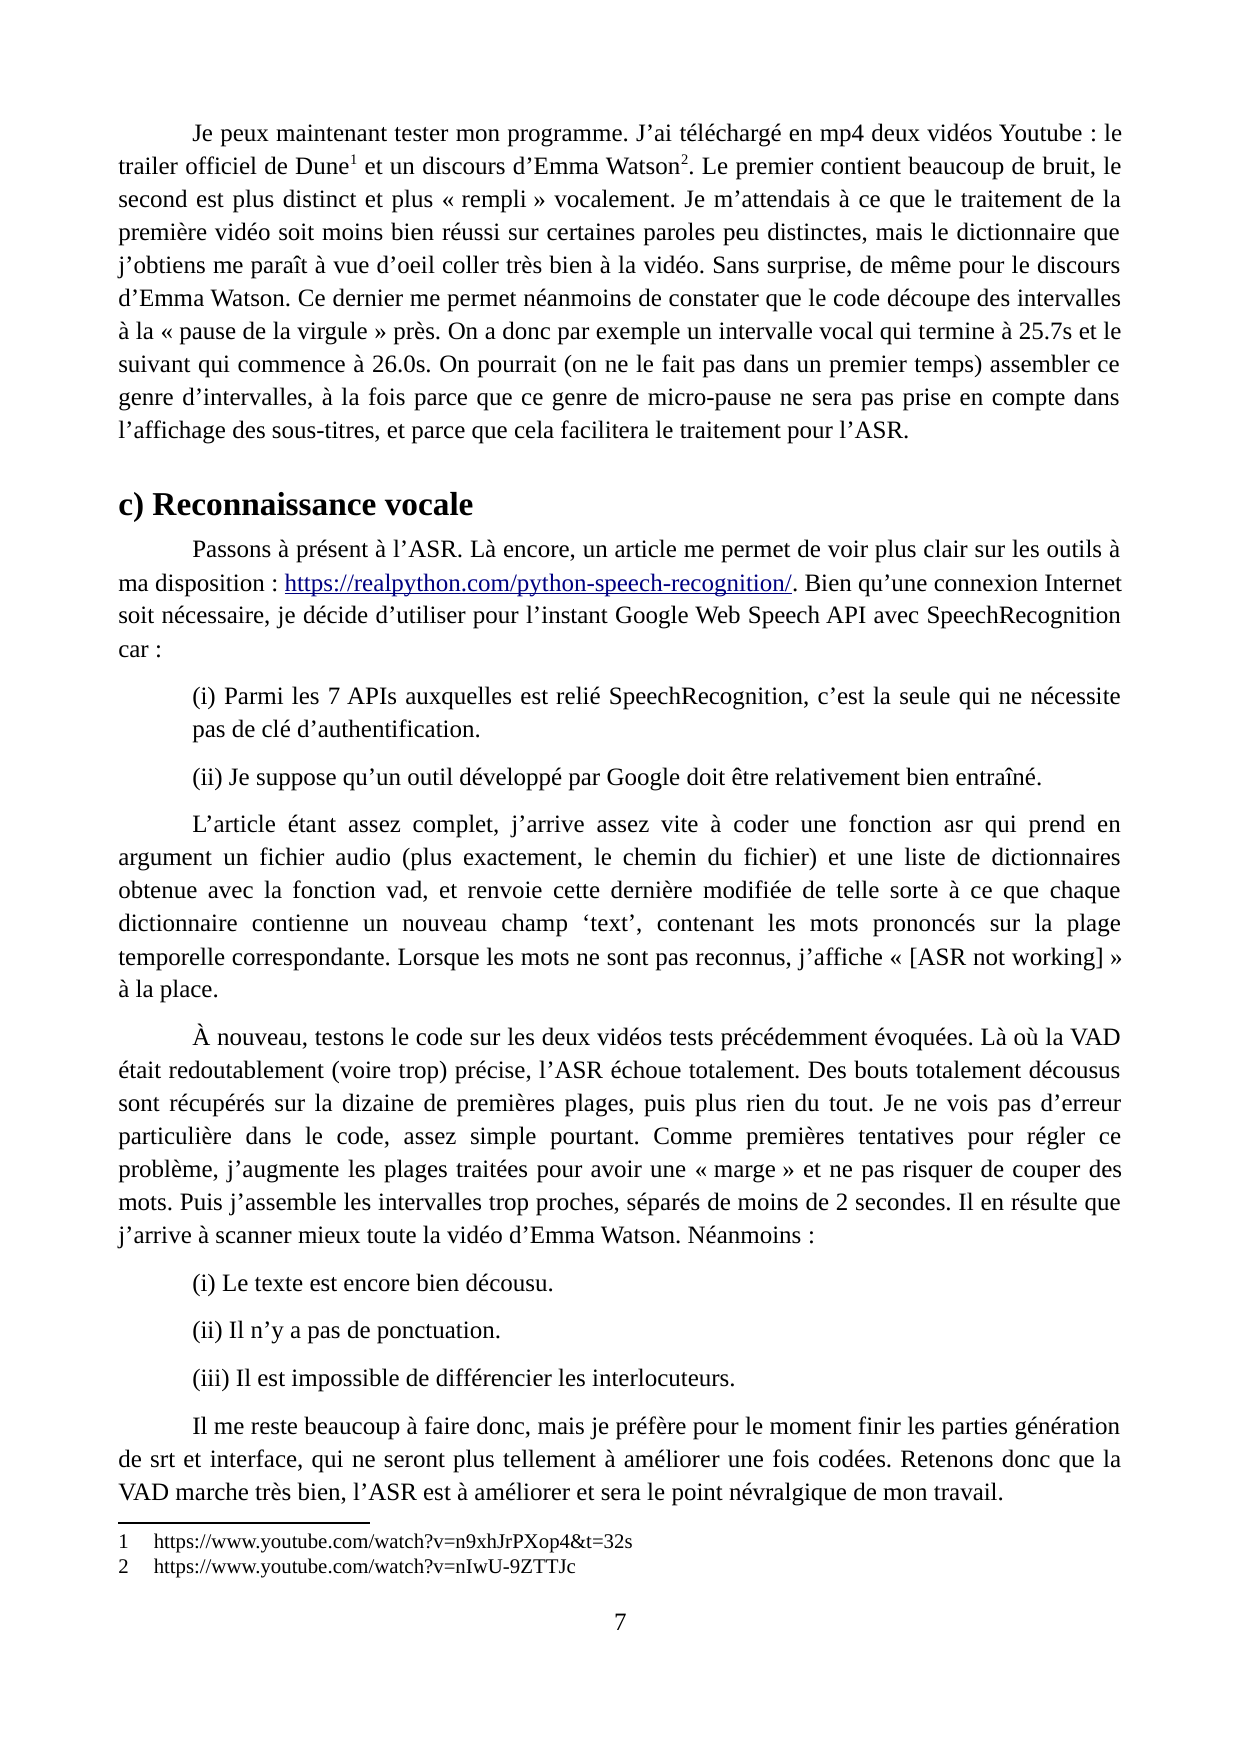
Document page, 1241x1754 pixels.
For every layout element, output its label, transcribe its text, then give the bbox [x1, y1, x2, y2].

text https://www.youtube.com/watch?v=nIwU-9ZTTJc [118, 1553, 1122, 1578]
text Passons à présent à l’ASR. Là encore, un article me permet de voir plus clair sur les outils à ma disposition : https://realpython.com/python-speech-recognition/. Bien qu’une connexion Internet soit nécessaire, je décide d’utiliser pour l’instant Google Web Speech API avec SpeechRecognition car : [118, 534, 1122, 662]
text Je peux maintenant tester mon programme. J’ai téléchargé en mp4 deux vidéos Youtube : le trailer officiel de Dune et un discours d’Emma Watson. Le premier contient beaucoup de bruit, le second est plus distinct et plus « rempli » vocalement. Je m’attendais à ce que le traitement de la première vidéo soit moins bien réussi sur certaines paroles peu distinctes, mais le dictionnaire que j’obtiens me paraît à vue d’oeil coller très bien à la vidéo. Sans surprise, de même pour le discours d’Emma Watson. Ce dernier me permet néanmoins de constater que le code découpe des intervalles à la « pause de la virgule » près. On a donc par exemple un intervalle vocal qui termine à 25.7s et le suivant qui commence à 26.0s. On pourrait (on ne le fait pas dans un premier temps) assembler ce genre d’intervalles, à la fois parce que ce genre de micro-pause ne sera pas prise en compte dans l’affichage des sous-titres, et parce que cela facilitera le traitement pour l’ASR. [118, 118, 1122, 444]
text Il me reste beaucoup à faire donc, mais je préfère pour le moment finir les parties génération de srt et interface, qui ne seront plus tellement à améliorer une fois codées. Retenons donc que la VAD marche très bien, l’ASR est à améliorer et sera le point névralgique de mon travail. [118, 1411, 1122, 1506]
subtitle c) Reconnaissance vocale [118, 484, 1122, 522]
text (i) Le texte est encore bien décousu. [192, 1268, 1122, 1297]
text (i) Parmi les 7 APIs auxquelles est relié SpeechRecognition, c’est la seule qui ne nécessite pas de clé d’authentification. [192, 681, 1122, 743]
text (ii) Je suppose qu’un outil développé par Google doit être relativement bien entraîné. [192, 762, 1122, 791]
text L’article étant assez complet, j’arrive assez vite à coder une fonction asr qui prend en argument un fichier audio (plus exactement, le chemin du fichier) et une liste de dictionnaires obtenue avec la fonction vad, et renvoie cette dernière modifiée de telle sorte à ce que chaque dictionnaire contienne un nouveau champ ‘text’, contenant les mots prononcés sur la plage temporelle correspondante. Lorsque les mots ne sont pas reconnus, j’affiche « [ASR not working] » à la place. [118, 809, 1122, 1003]
text https://www.youtube.com/watch?v=n9xhJrPXop4&t=32s [118, 1529, 1122, 1553]
text À nouveau, testons le code sur les deux vidéos tests précédemment évoquées. Là où la VAD était redoutablement (voire trop) précise, l’ASR échoue totalement. Des bouts totalement décousus sont récupérés sur la dizaine de premières plages, puis plus rien du tout. Je ne vois pas d’erreur particulière dans le code, assez simple pourtant. Comme premières tentatives pour régler ce problème, j’augmente les plages traitées pour avoir une « marge » et ne pas risquer de couper des mots. Puis j’assemble les intervalles trop proches, séparés de moins de 2 secondes. Il en résulte que j’arrive à scanner mieux toute la vidéo d’Emma Watson. Néanmoins : [118, 1022, 1122, 1249]
text (iii) Il est impossible de différencier les interlocuteurs. [192, 1363, 1122, 1392]
text (ii) Il n’y a pas de ponctuation. [192, 1316, 1122, 1344]
